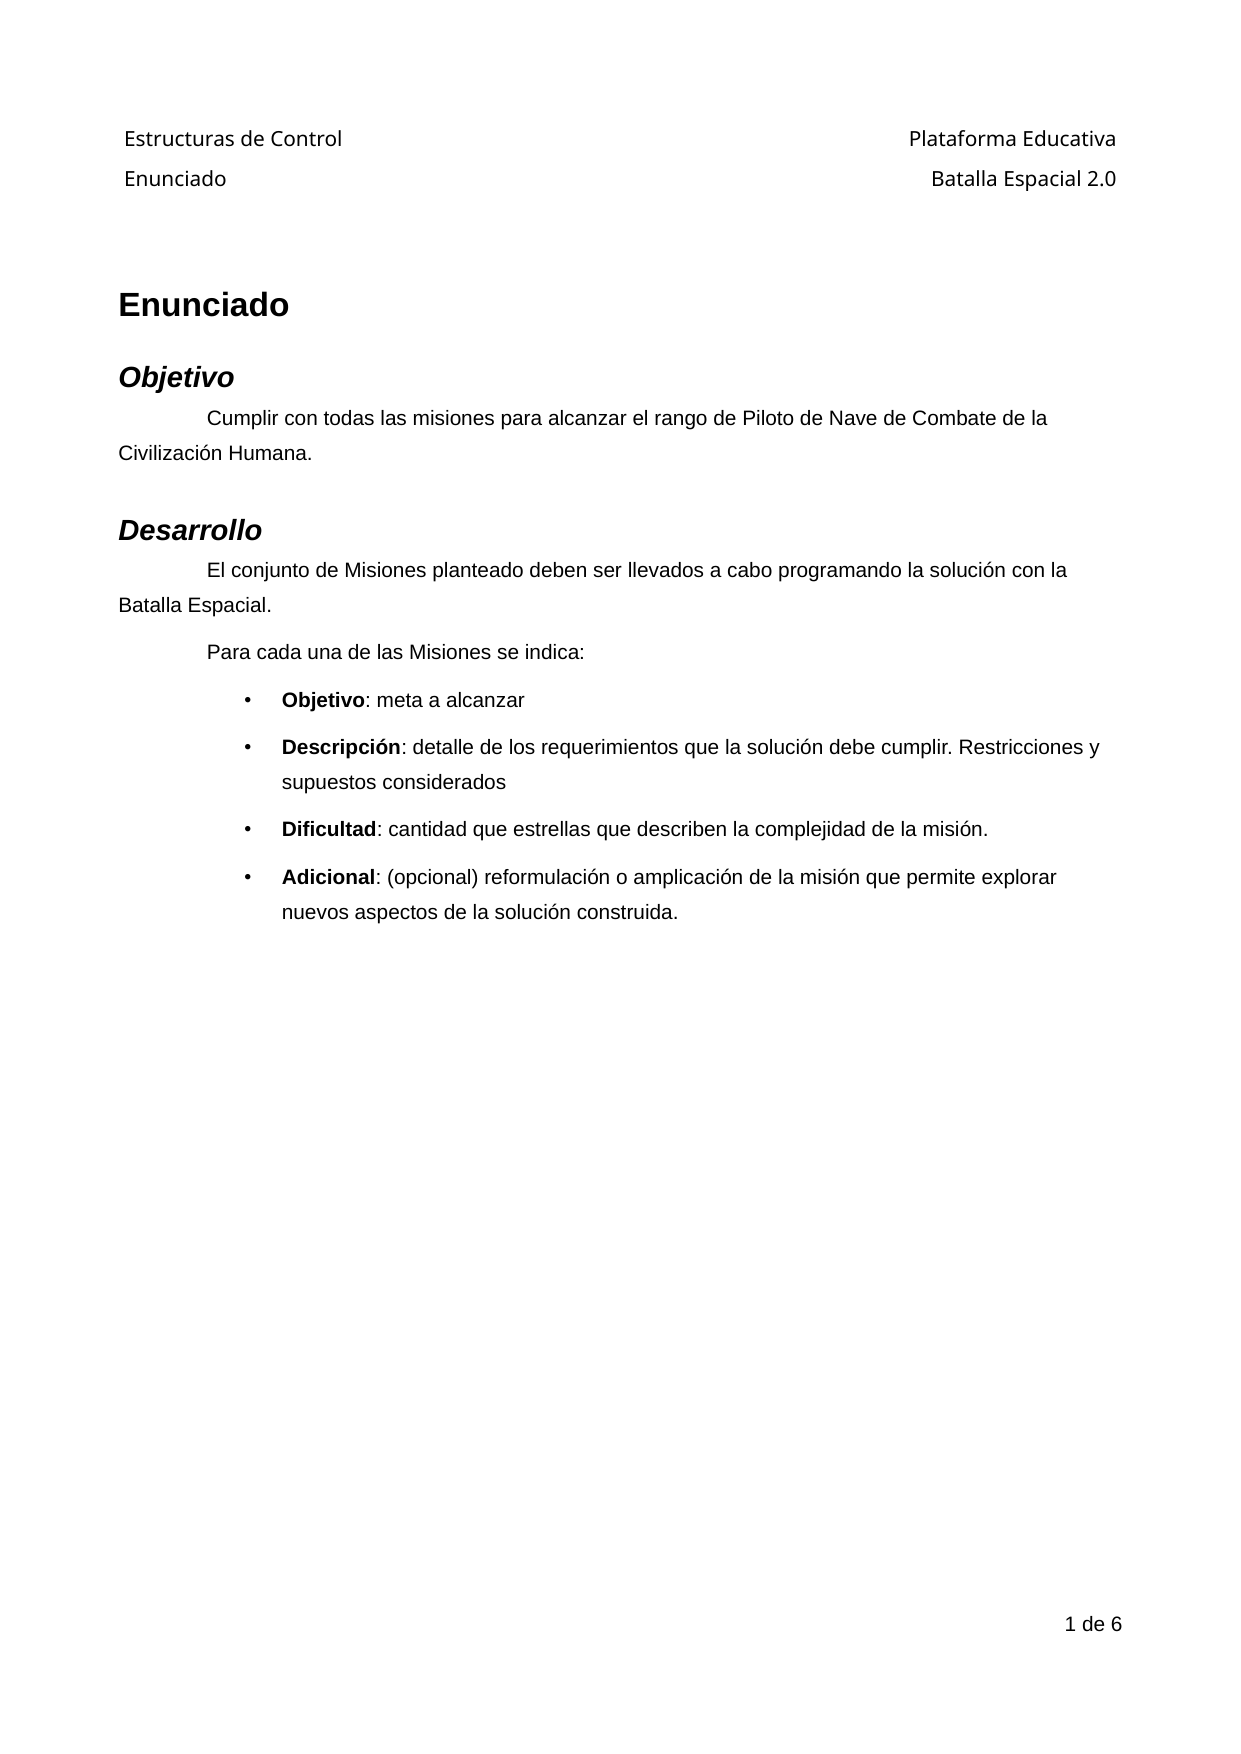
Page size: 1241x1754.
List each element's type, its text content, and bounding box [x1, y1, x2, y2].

text Cumplir con todas las misiones para alcanzar el rango de Piloto de Nave de Combate de la Civilización Humana. [118, 407, 1122, 464]
text Para cada una de las Misiones se indica: [118, 641, 1122, 664]
list Objetivo: meta a alcanzar [244, 688, 1122, 711]
list Dificultad: cantidad que estrellas que describen la complejidad de la misión. [244, 818, 1122, 841]
subtitle Desarrollo [118, 514, 1122, 546]
list Descripción: detalle de los requerimientos que la solución debe cumplir. Restricciones y supuestos considerados [244, 736, 1122, 794]
text El conjunto de Misiones planteado deben ser llevados a cabo programando la solución con la Batalla Espacial. [118, 559, 1122, 617]
subtitle Objetivo [118, 361, 1122, 394]
list Adicional: (opcional) reformulación o amplicación de la misión que permite explorar nuevos aspectos de la solución construida. [244, 865, 1122, 923]
subtitle Enunciado [118, 286, 1122, 324]
